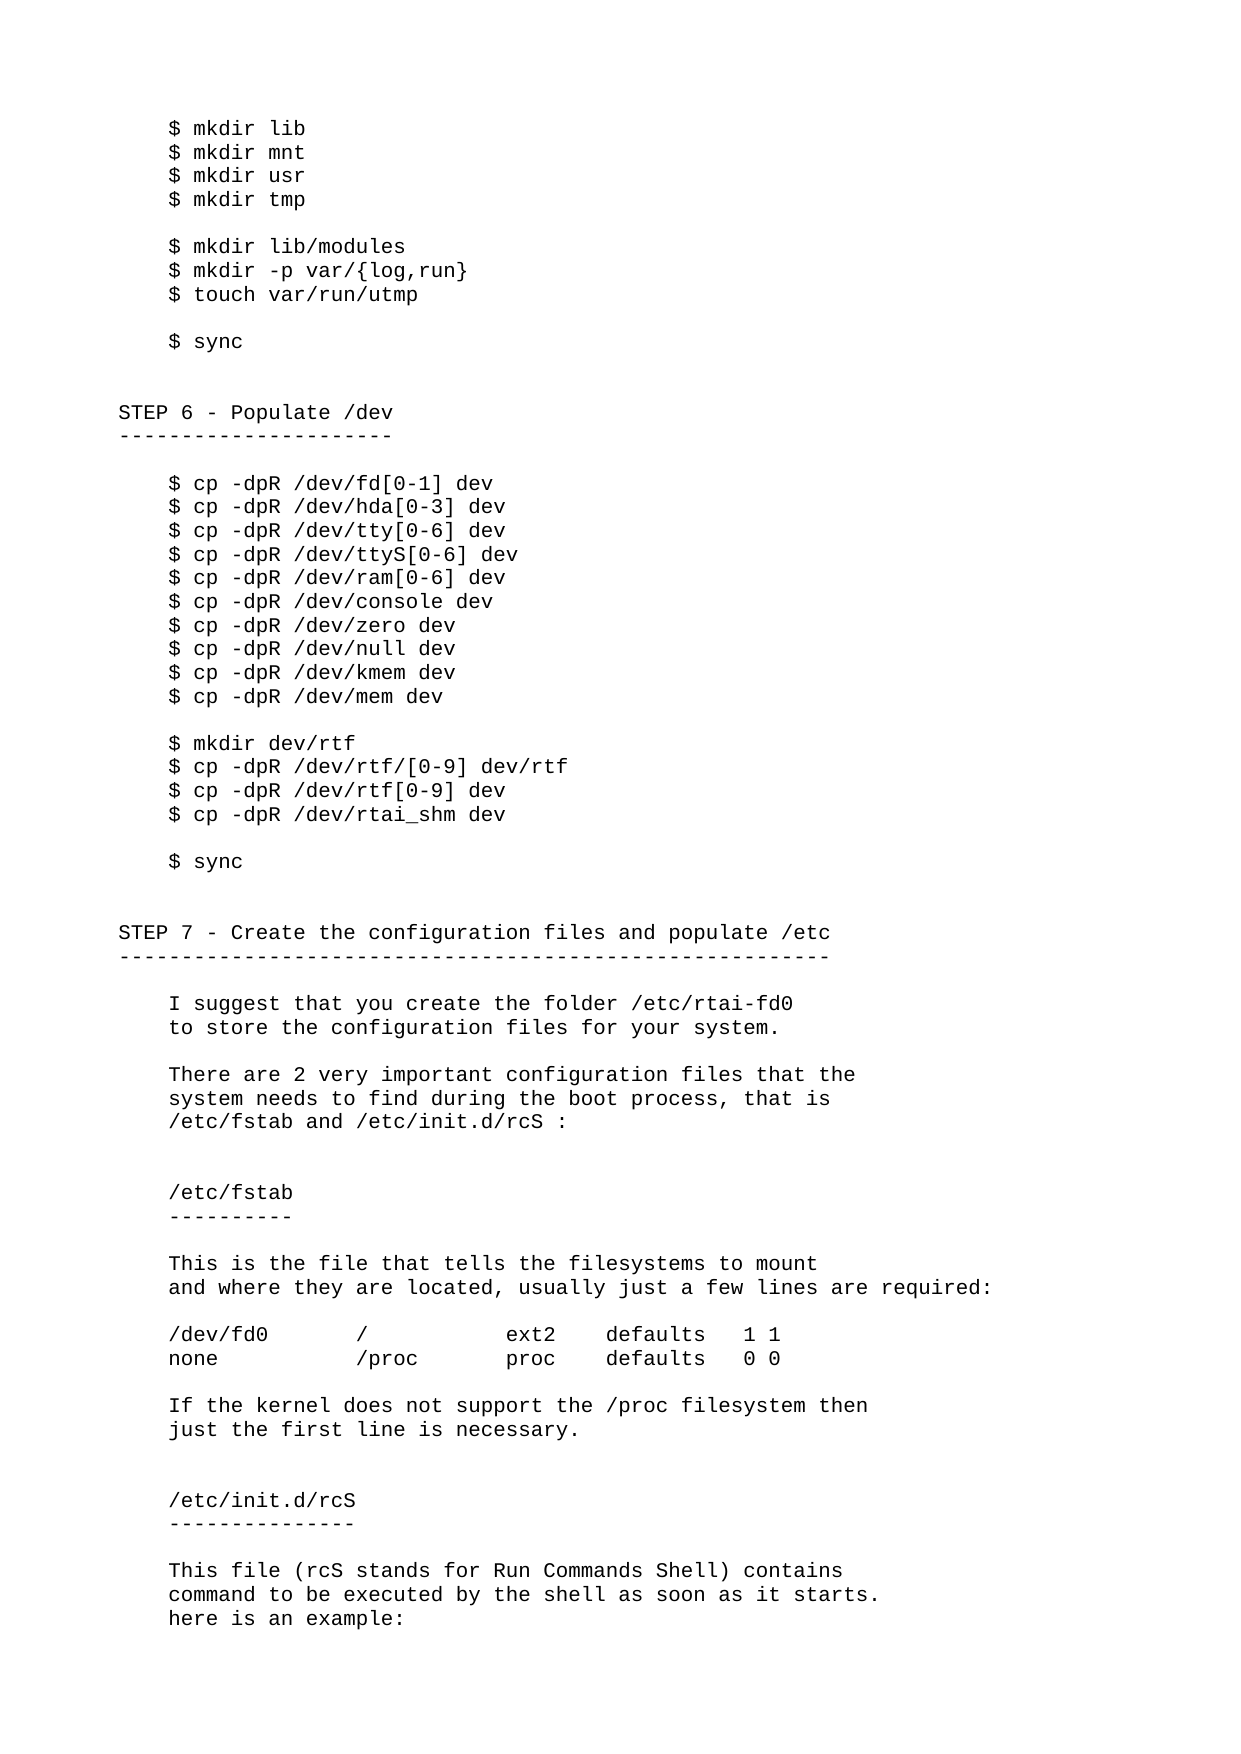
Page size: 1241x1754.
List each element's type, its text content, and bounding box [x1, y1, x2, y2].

text none /proc proc defaults 0 0 [118, 1348, 1122, 1371]
text $ cp -dpR /dev/ram[0-6] dev [118, 567, 1122, 591]
text ---------------------- [118, 426, 1122, 449]
text $ cp -dpR /dev/tty[0-6] dev [118, 520, 1122, 544]
text system needs to find during the boot process, that is [118, 1088, 1122, 1111]
text If the kernel does not support the /proc filesystem then [118, 1395, 1122, 1419]
text $ touch var/run/utmp [118, 284, 1122, 307]
text here is an example: [118, 1608, 1122, 1631]
text just the first line is necessary. [118, 1419, 1122, 1442]
text and where they are located, usually just a few lines are required: [118, 1277, 1122, 1300]
text $ mkdir lib [118, 118, 1122, 142]
text $ cp -dpR /dev/kmem dev [118, 662, 1122, 686]
text --------------------------------------------------------- [118, 946, 1122, 969]
text I suggest that you create the folder /etc/rtai-fd0 [118, 993, 1122, 1017]
text $ cp -dpR /dev/rtf[0-9] dev [118, 780, 1122, 804]
text /etc/fstab and /etc/init.d/rcS : [118, 1111, 1122, 1135]
text $ cp -dpR /dev/null dev [118, 638, 1122, 662]
text There are 2 very important configuration files that the [118, 1064, 1122, 1088]
text ---------- [118, 1206, 1122, 1229]
text command to be executed by the shell as soon as it starts. [118, 1584, 1122, 1608]
text This is the file that tells the filesystems to mount [118, 1253, 1122, 1277]
text $ mkdir lib/modules [118, 236, 1122, 260]
text $ mkdir mnt [118, 142, 1122, 165]
text to store the configuration files for your system. [118, 1017, 1122, 1040]
text $ mkdir tmp [118, 189, 1122, 213]
text $ cp -dpR /dev/rtf/[0-9] dev/rtf [118, 757, 1122, 780]
text /etc/fstab [118, 1182, 1122, 1206]
text /dev/fd0 / ext2 defaults 1 1 [118, 1324, 1122, 1348]
text $ sync [118, 331, 1122, 354]
text STEP 7 - Create the configuration files and populate /etc [118, 922, 1122, 946]
text This file (rcS stands for Run Commands Shell) contains [118, 1561, 1122, 1584]
text $ cp -dpR /dev/hda[0-3] dev [118, 496, 1122, 520]
text STEP 6 - Populate /dev [118, 402, 1122, 426]
text $ cp -dpR /dev/rtai_shm dev [118, 804, 1122, 827]
text $ cp -dpR /dev/mem dev [118, 686, 1122, 709]
text $ mkdir -p var/{log,run} [118, 260, 1122, 284]
text $ cp -dpR /dev/zero dev [118, 615, 1122, 638]
text $ cp -dpR /dev/console dev [118, 591, 1122, 615]
text $ mkdir usr [118, 165, 1122, 189]
text $ cp -dpR /dev/fd[0-1] dev [118, 473, 1122, 496]
text $ mkdir dev/rtf [118, 733, 1122, 757]
text $ sync [118, 851, 1122, 875]
text /etc/init.d/rcS [118, 1489, 1122, 1513]
text $ cp -dpR /dev/ttyS[0-6] dev [118, 544, 1122, 567]
text --------------- [118, 1513, 1122, 1537]
